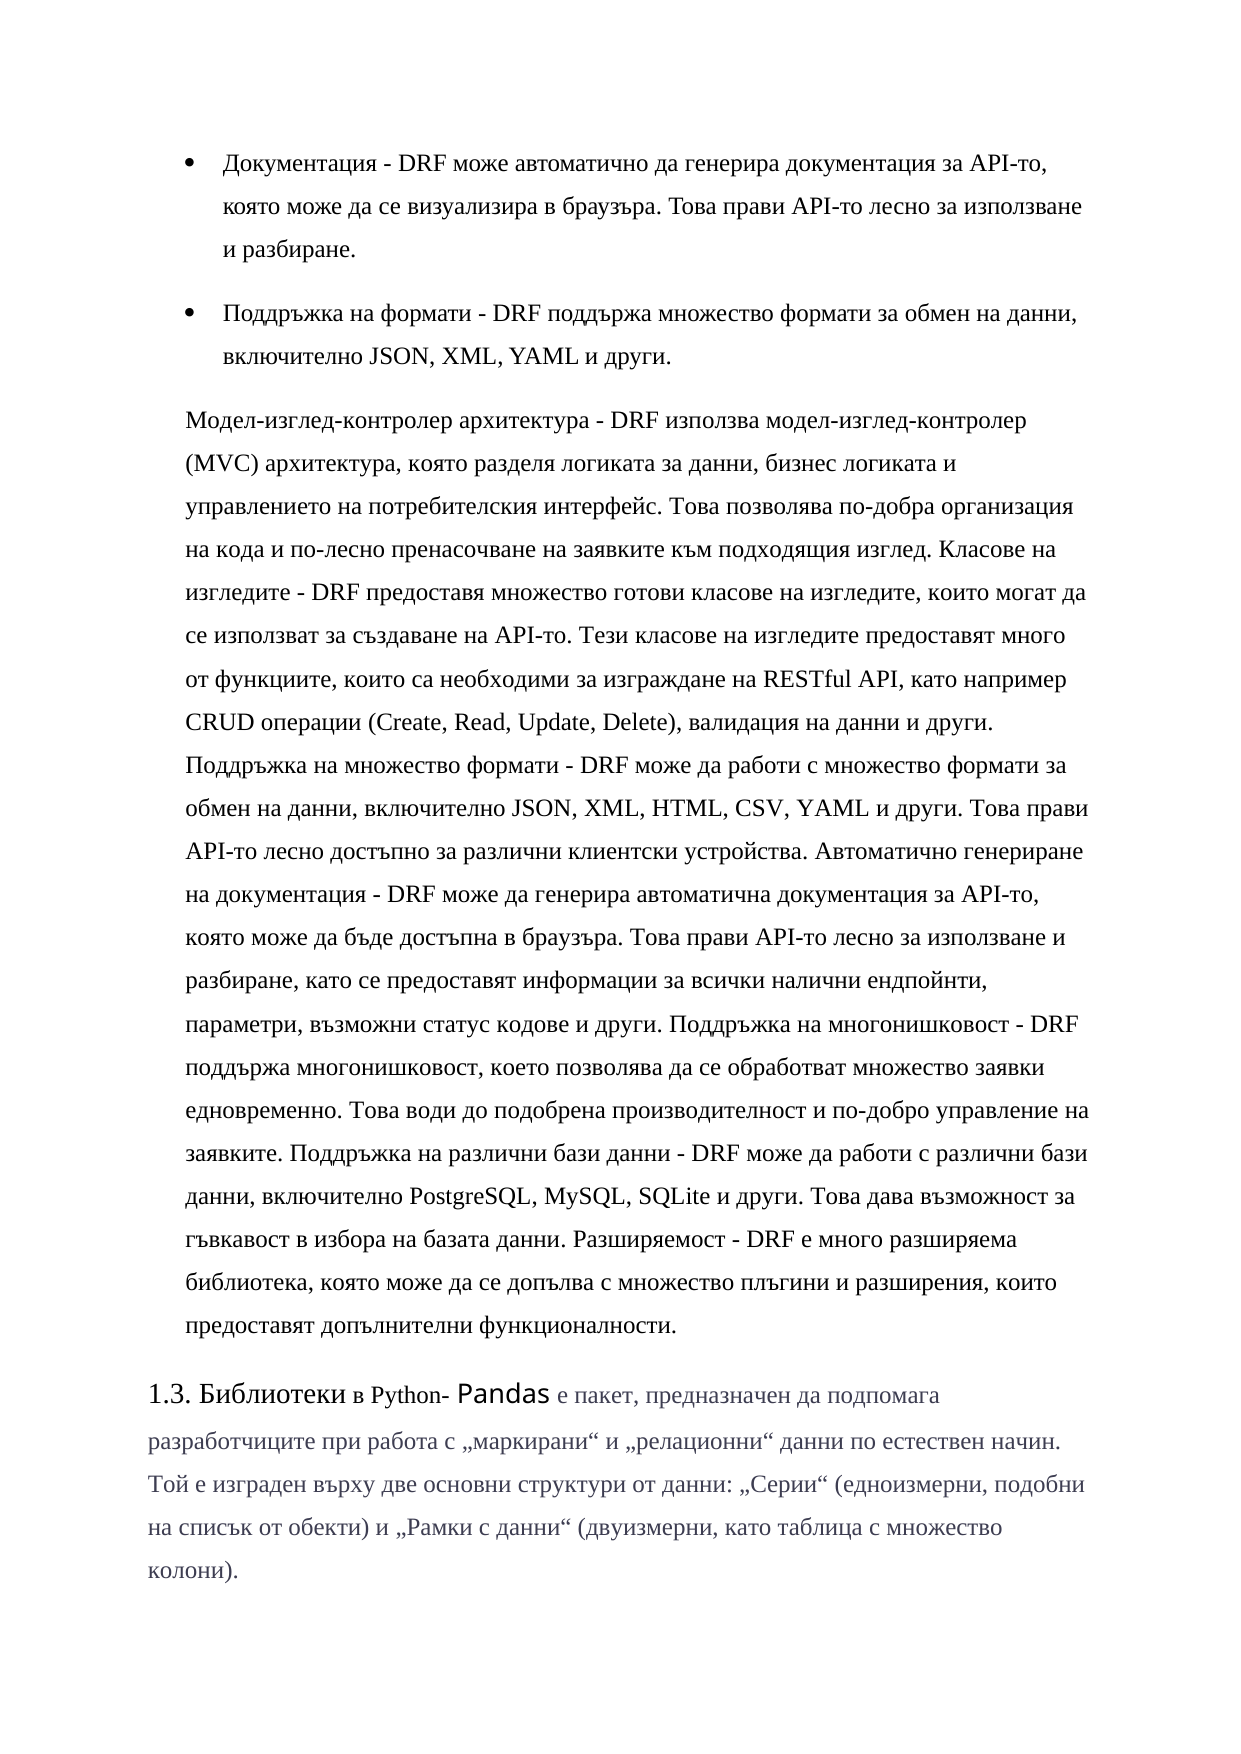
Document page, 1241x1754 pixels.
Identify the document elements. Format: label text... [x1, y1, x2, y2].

list Поддръжка на формати - DRF поддържа множество формати за обмен на данни, включително JSON, XML, YAML и други. [185, 298, 1093, 370]
list Документация - DRF може автоматично да генерира документация за API-то, която може да се визуализира в браузъра. Това прави API-то лесно за използване и разбиране. [185, 148, 1093, 263]
text 1.3. Библиотеки в Python­- Pandas е пакет, предназначен да подпомага разработчиците при работа с „маркирани“ и „релационни“ данни по естествен начин. Той е изграден върху две основни структури от данни: „Серии“ (едноизмерни, подобни на списък от обекти) и „Рамки с данни“ (двуизмерни, като таблица с множество колони). [148, 1374, 1093, 1584]
text Модел-изглед-контролер архитектура - DRF използва модел-изглед-контролер (MVC) архитектура, която разделя логиката за данни, бизнес логиката и управлението на потребителския интерфейс. Това позволява по-добра организация на кода и по-лесно пренасочване на заявките към подходящия изглед. Класове на изгледите - DRF предоставя множество готови класове на изгледите, които могат да се използват за създаване на API-то. Тези класове на изгледите предоставят много от функциите, които са необходими за изграждане на RESTful API, като например CRUD операции (Create, Read, Update, Delete), валидация на данни и други. Поддръжка на множество формати - DRF може да работи с множество формати за обмен на данни, включително JSON, XML, HTML, CSV, YAML и други. Това прави API-то лесно достъпно за различни клиентски устройства. Автоматично генериране на документация - DRF може да генерира автоматична документация за API-то, която може да бъде достъпна в браузъра. Това прави API-то лесно за използване и разбиране, като се предоставят информации за всички налични ендпойнти, параметри, възможни статус кодове и други. Поддръжка на многонишковост - DRF поддържа многонишковост, което позволява да се обработват множество заявки едновременно. Това води до подобрена производителност и по-добро управление на заявките. Поддръжка на различни бази данни - DRF може да работи с различни бази данни, включително PostgreSQL, MySQL, SQLite и други. Това дава възможност за гъвкавост в избора на базата данни. Разширяемост - DRF е много разширяема библиотека, която може да се допълва с множество плъгини и разширения, които предоставят допълнителни функционалности. [185, 405, 1093, 1339]
